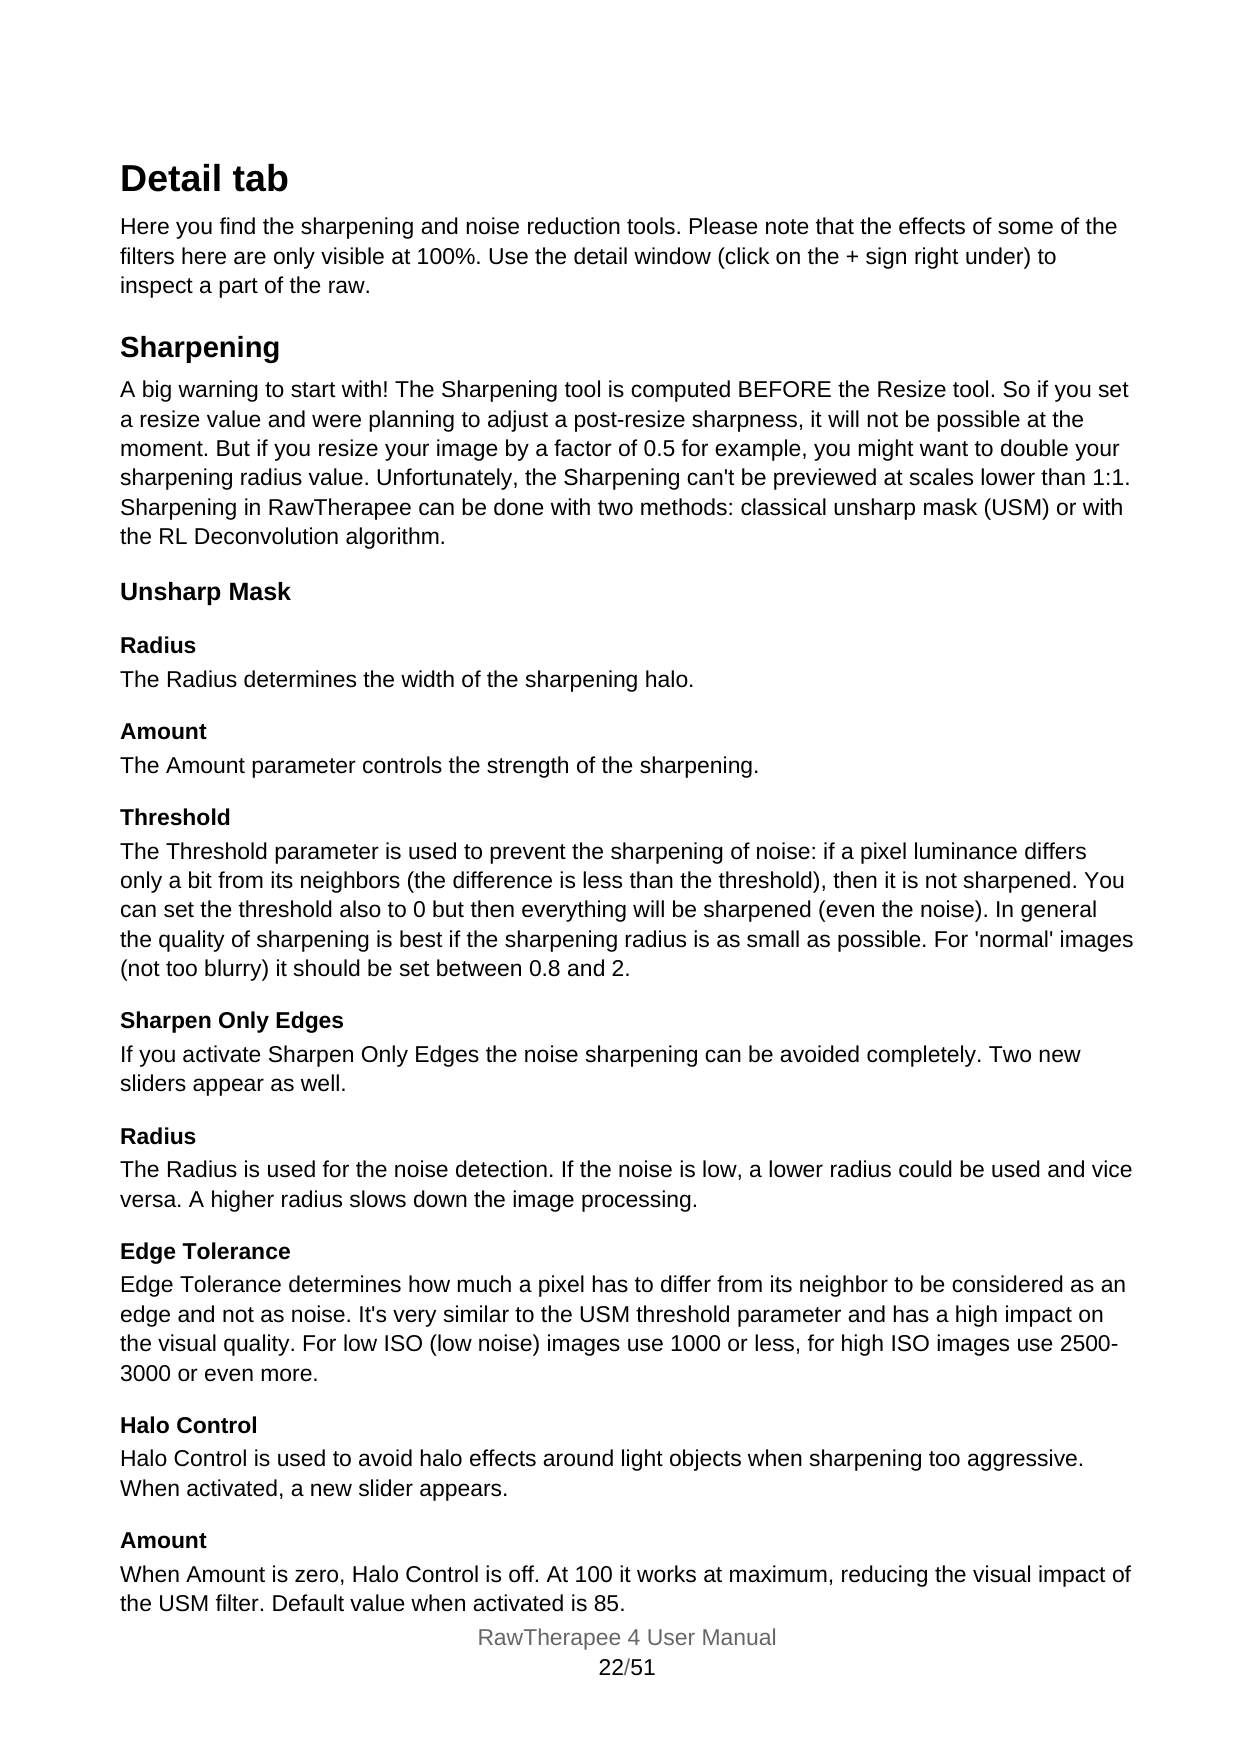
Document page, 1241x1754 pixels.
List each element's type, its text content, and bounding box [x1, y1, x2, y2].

text The Amount parameter controls the strength of the sharpening. [120, 753, 1134, 778]
text A big warning to start with! The Sharpening tool is computed BEFORE the Resize tool. So if you set a resize value and were planning to adjust a post-resize sharpness, it will not be possible at the moment. But if you resize your image by a factor of 0.5 for example, you might want to double your sharpening radius value. Unfortunately, the Sharpening can't be previewed at scales lower than 1:1. [120, 377, 1134, 491]
subtitle Detail tab [120, 157, 1134, 199]
subtitle Threshold [120, 805, 1134, 831]
text Halo Control is used to avoid halo effects around light objects when sharpening too aggressive. When activated, a new slider appears. [120, 1446, 1134, 1501]
subtitle Sharpening [120, 331, 1134, 364]
subtitle Amount [120, 1528, 1134, 1553]
text The Radius is used for the noise detection. If the noise is low, a lower radius could be used and vice versa. A higher radius slows down the image processing. [120, 1157, 1134, 1212]
text The Radius determines the width of the sharpening halo. [120, 667, 1134, 692]
subtitle Amount [120, 719, 1134, 745]
subtitle Sharpen Only Edges [120, 1008, 1134, 1034]
text Here you find the sharpening and noise reduction tools. Please note that the effects of some of the filters here are only visible at 100%. Use the detail window (click on the + sign right under) to inspect a part of the raw. [120, 214, 1134, 298]
subtitle Radius [120, 633, 1134, 659]
text The Threshold parameter is used to prevent the sharpening of noise: if a pixel luminance differs only a bit from its neighbors (the difference is less than the threshold), then it is not sharpened. You can set the threshold also to 0 but then everything will be sharpened (even the noise). In general the quality of sharpening is best if the sharpening radius is as small as possible. For 'normal' images (not too blurry) it should be set between 0.8 and 2. [120, 838, 1134, 982]
subtitle Halo Control [120, 1413, 1134, 1438]
text Sharpening in RawTherapee can be done with two methods: classical unsharp mask (USM) or with the RL Deconvolution algorithm. [120, 494, 1134, 549]
subtitle Radius [120, 1123, 1134, 1149]
text If you activate Sharpen Only Edges the noise sharpening can be avoided completely. Two new sliders appear as well. [120, 1042, 1134, 1097]
text When Amount is zero, Halo Control is off. At 100 it works at maximum, reducing the visual impact of the USM filter. Default value when activated is 85. [120, 1561, 1134, 1616]
subtitle Unsharp Mask [120, 578, 1134, 606]
subtitle Edge Tolerance [120, 1239, 1134, 1264]
text Edge Tolerance determines how much a pixel has to differ from its neighbor to be considered as an edge and not as noise. It's very similar to the USM threshold parameter and has a high impact on the visual quality. For low ISO (low noise) images use 1000 or less, for high ISO images use 2500-3000 or even more. [120, 1272, 1134, 1386]
